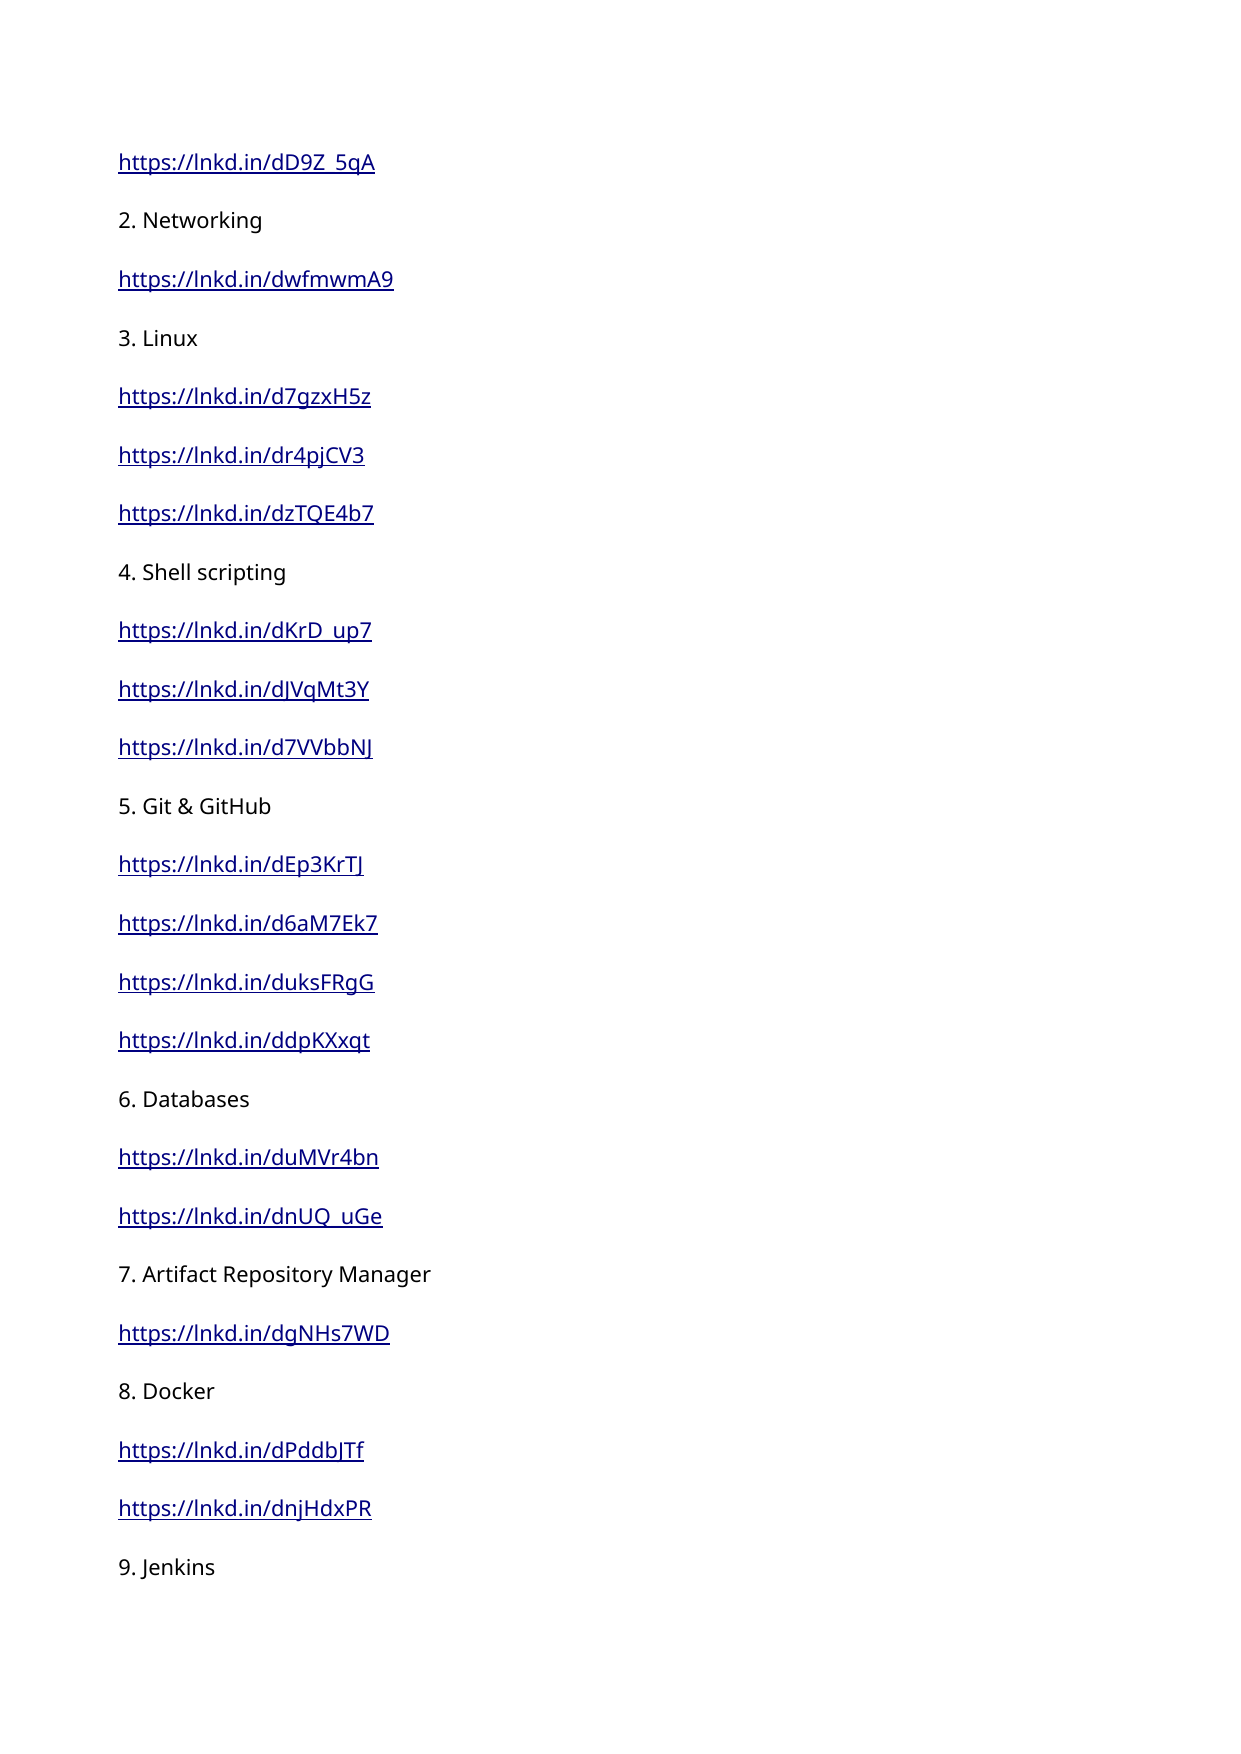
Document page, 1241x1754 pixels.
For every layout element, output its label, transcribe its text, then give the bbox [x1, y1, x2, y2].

text https://lnkd.in/dD9Z_5qA 2. Networking https://lnkd.in/dwfmwmA9 3. Linux https://lnkd.in/d7gzxH5z https://lnkd.in/dr4pjCV3 https://lnkd.in/dzTQE4b7 4. Shell scripting https://lnkd.in/dKrD_up7 https://lnkd.in/dJVqMt3Y https://lnkd.in/d7VVbbNJ 5. Git & GitHub https://lnkd.in/dEp3KrTJ https://lnkd.in/d6aM7Ek7 https://lnkd.in/duksFRgG https://lnkd.in/ddpKXxqt 6. Databases https://lnkd.in/duMVr4bn https://lnkd.in/dnUQ_uGe 7. Artifact Repository Manager https://lnkd.in/dgNHs7WD 8. Docker https://lnkd.in/dPddbJTf https://lnkd.in/dnjHdxPR 9. Jenkins [118, 118, 1122, 1610]
